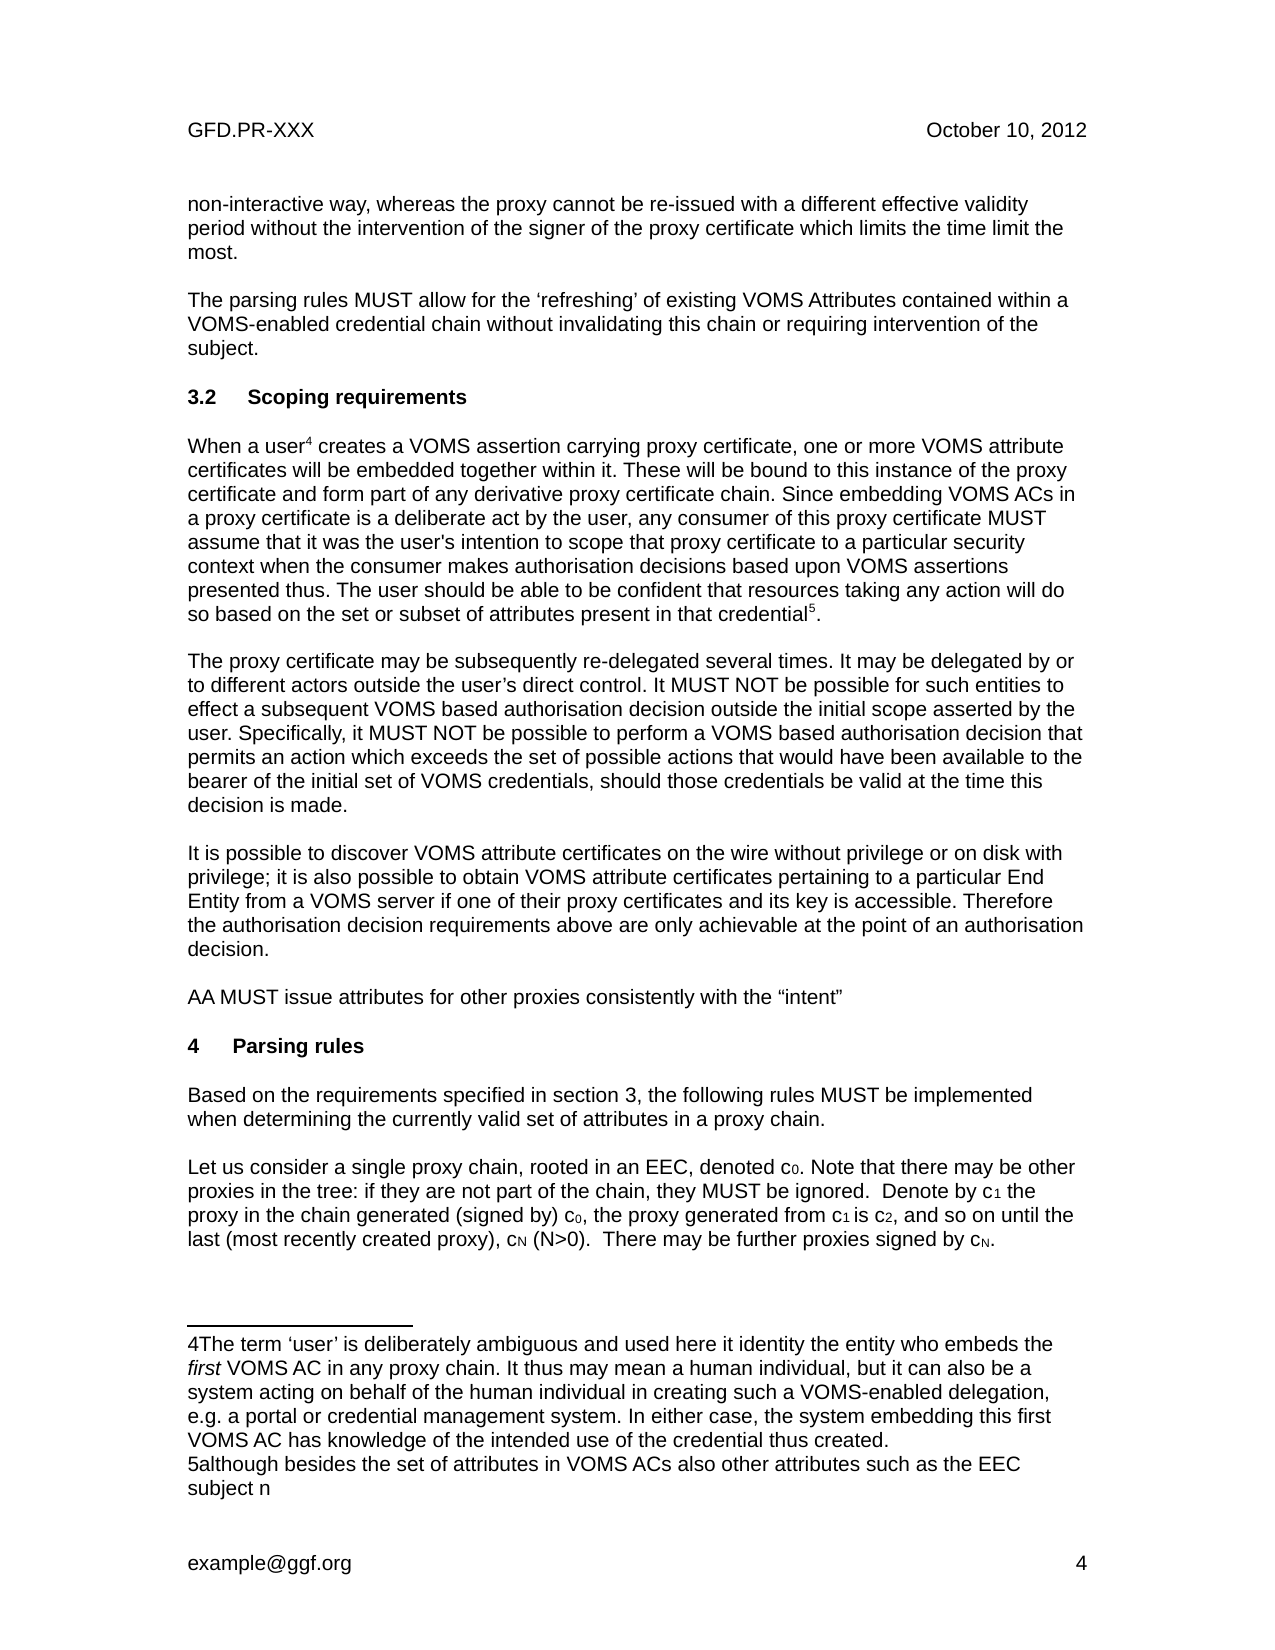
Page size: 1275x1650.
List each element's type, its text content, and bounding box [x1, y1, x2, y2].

text non-interactive way, whereas the proxy cannot be re-issued with a different effective validity period without the intervention of the signer of the proxy certificate which limits the time limit the most. [187, 192, 1088, 264]
subtitle Scoping requirements [187, 385, 1088, 409]
text Based on the requirements specified in section 3, the following rules MUST be implemented when determining the currently valid set of attributes in a proxy chain. [187, 1083, 1088, 1131]
subtitle Parsing rules [187, 1034, 1088, 1058]
text The parsing rules MUST allow for the ‘refreshing’ of existing VOMS Attributes contained within a VOMS-enabled credential chain without invalidating this chain or requiring intervention of the subject. [187, 288, 1088, 360]
text It is possible to discover VOMS attribute certificates on the wire without privilege or on disk with privilege; it is also possible to obtain VOMS attribute certificates pertaining to a particular End Entity from a VOMS server if one of their proxy certificates and its key is accessible. Therefore the authorisation decision requirements above are only achievable at the point of an authorisation decision. [187, 841, 1088, 961]
text When a user creates a VOMS assertion carrying proxy certificate, one or more VOMS attribute certificates will be embedded together within it. These will be bound to this instance of the proxy certificate and form part of any derivative proxy certificate chain. Since embedding VOMS ACs in a proxy certificate is a deliberate act by the user, any consumer of this proxy certificate MUST assume that it was the user's intention to scope that proxy certificate to a particular security context when the consumer makes authorisation decisions based upon VOMS assertions presented thus. The user should be able to be confident that resources taking any action will do so based on the set or subset of attributes present in that credential. [187, 434, 1088, 625]
text AA MUST issue attributes for other proxies consistently with the “intent” [187, 985, 1088, 1009]
text The proxy certificate may be subsequently re-delegated several times. It may be delegated by or to different actors outside the user’s direct control. It MUST NOT be possible for such entities to effect a subsequent VOMS based authorisation decision outside the initial scope asserted by the user. Specifically, it MUST NOT be possible to perform a VOMS based authorisation decision that permits an action which exceeds the set of possible actions that would have been available to the bearer of the initial set of VOMS credentials, should those credentials be valid at the time this decision is made. [187, 649, 1088, 817]
text The term ‘user’ is deliberately ambiguous and used here it identity the entity who embeds the first VOMS AC in any proxy chain. It thus may mean a human individual, but it can also be a system acting on behalf of the human individual in creating such a VOMS-enabled delegation, e.g. a portal or credential management system. In either case, the system embedding this first VOMS AC has knowledge of the intended use of the credential thus created. [187, 1332, 1088, 1452]
text Let us consider a single proxy chain, rooted in an EEC, denoted c0. Note that there may be other proxies in the tree: if they are not part of the chain, they MUST be ignored. Denote by c1 the proxy in the chain generated (signed by) c0, the proxy generated from c1 is c2, and so on until the last (most recently created proxy), cN (N>0). There may be further proxies signed by cN. [187, 1154, 1088, 1250]
text although besides the set of attributes in VOMS ACs also other attributes such as the EEC subject n [187, 1452, 1088, 1500]
